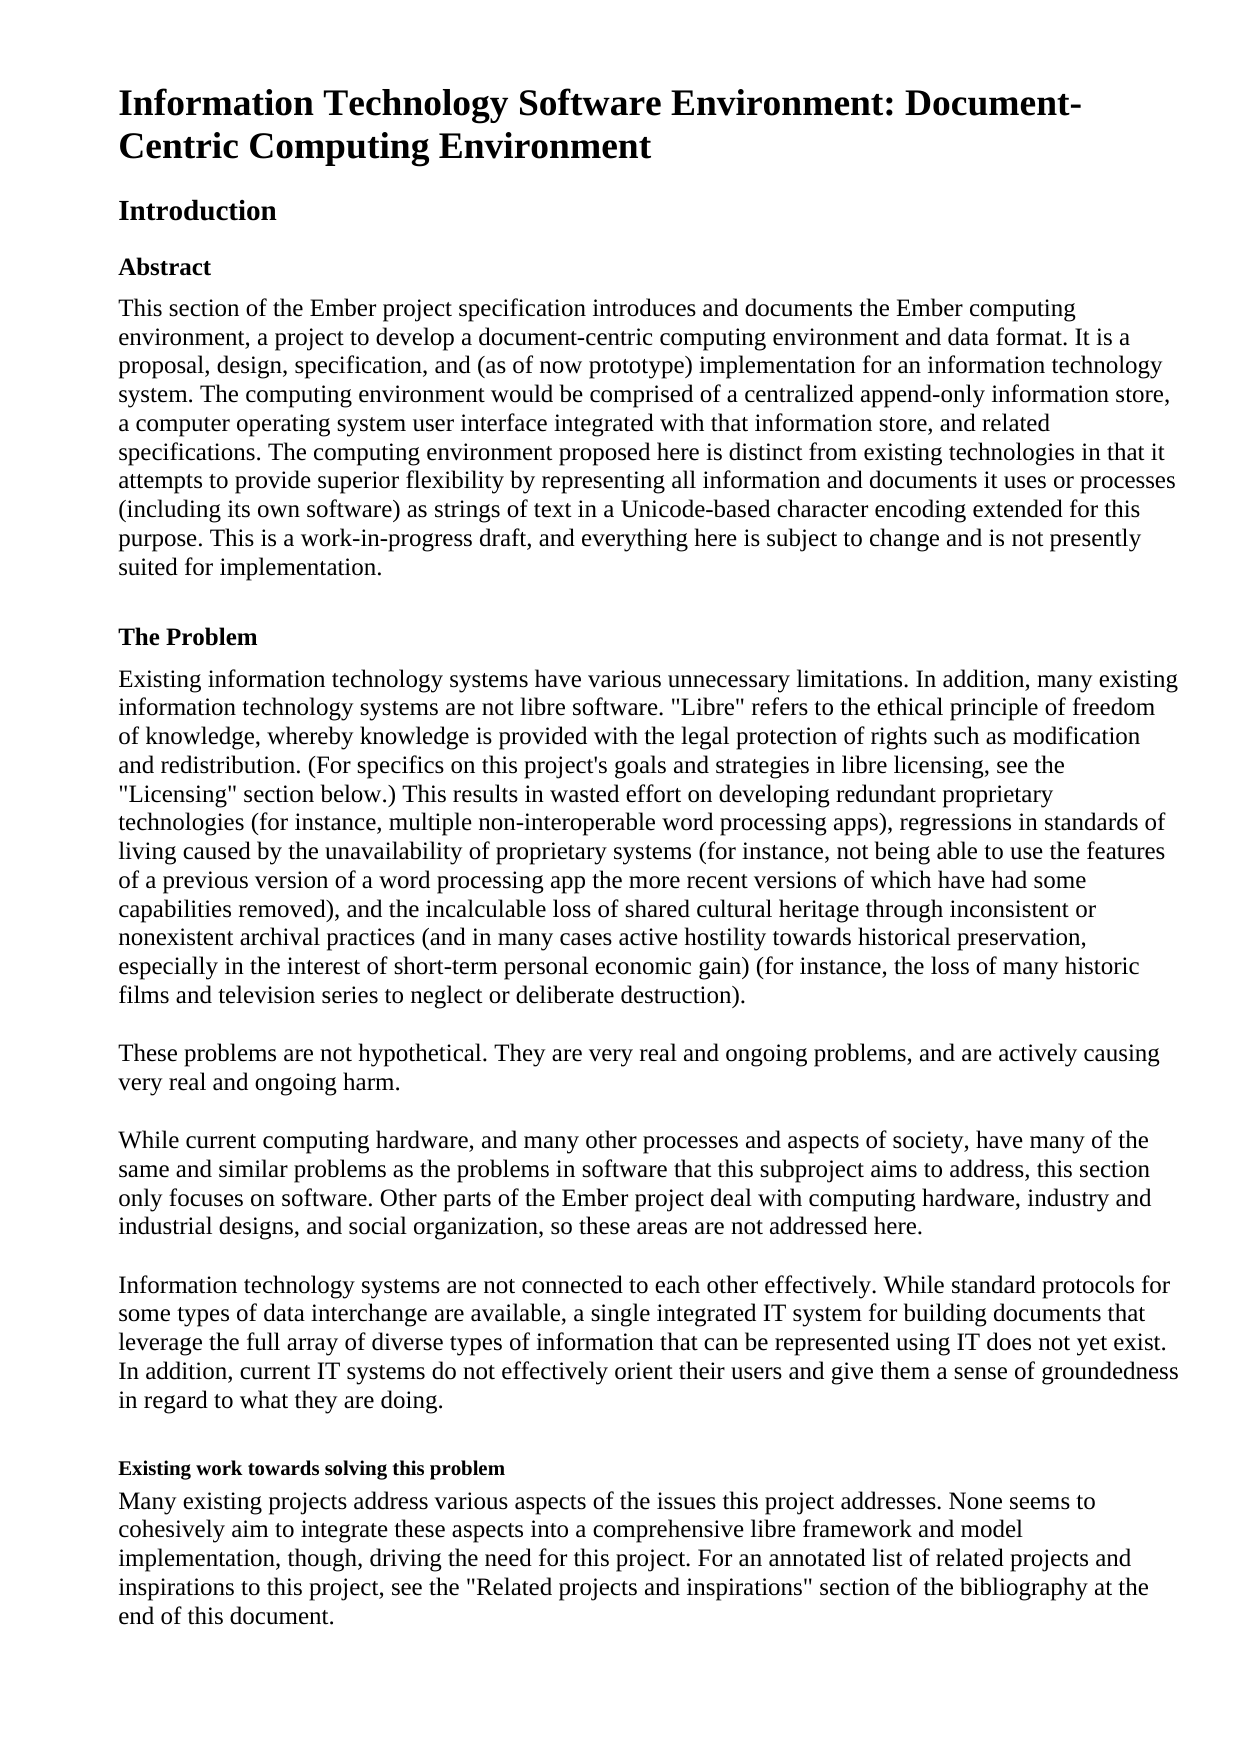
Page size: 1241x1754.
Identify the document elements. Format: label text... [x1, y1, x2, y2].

subtitle The Problem [118, 622, 1181, 651]
text This section of the Ember project specification introduces and documents the Ember computing environment, a project to develop a document-centric computing environment and data format. It is a proposal, design, specification, and (as of now prototype) implementation for an information technology system. The computing environment would be comprised of a centralized append-only information store, a computer operating system user interface integrated with that information store, and related specifications. The computing environment proposed here is distinct from existing technologies in that it attempts to provide superior flexibility by representing all information and documents it uses or processes (including its own software) as strings of text in a Unicode-based character encoding extended for this purpose. This is a work-in-progress draft, and everything here is subject to change and is not presently suited for implementation. [118, 293, 1181, 581]
text Many existing projects address various aspects of the issues this project addresses. None seems to cohesively aim to integrate these aspects into a comprehensive libre framework and model implementation, though, driving the need for this project. For an annotated list of related projects and inspirations to this project, see the "Related projects and inspirations" section of the bibliography at the end of this document. [118, 1486, 1181, 1629]
subtitle Information Technology Software Environment: Document-Centric Computing Environment [118, 80, 1181, 166]
text Existing information technology systems have various unnecessary limitations. In addition, many existing information technology systems are not libre software. "Libre" refers to the ethical principle of freedom of knowledge, whereby knowledge is provided with the legal protection of rights such as modification and redistribution. (For specifics on this project's goals and strategies in libre licensing, see the "Licensing" section below.) This results in wasted effort on developing redundant proprietary technologies (for instance, multiple non-interoperable word processing apps), regressions in standards of living caused by the unavailability of proprietary systems (for instance, not being able to use the features of a previous version of a word processing app the more recent versions of which have had some capabilities removed), and the incalculable loss of shared cultural heritage through inconsistent or nonexistent archival practices (and in many cases active hostility towards historical preservation, especially in the interest of short-term personal economic gain) (for instance, the loss of many historic films and television series to neglect or deliberate destruction). [118, 664, 1181, 1009]
text Information technology systems are not connected to each other effectively. While standard protocols for some types of data interchange are available, a single integrated IT system for building documents that leverage the full array of diverse types of information that can be represented using IT does not yet exist. In addition, current IT systems do not effectively orient their users and give them a sense of groundedness in regard to what they are doing. [118, 1270, 1181, 1413]
subtitle Abstract [118, 252, 1181, 281]
text While current computing hardware, and many other processes and aspects of society, have many of the same and similar problems as the problems in software that this subproject aims to address, this section only focuses on software. Other parts of the Ember project deal with computing hardware, industry and industrial designs, and social organization, so these areas are not addressed here. [118, 1125, 1181, 1240]
subtitle Existing work towards solving this problem [118, 1455, 1181, 1479]
text These problems are not hypothetical. They are very real and ongoing problems, and are actively causing very real and ongoing harm. [118, 1038, 1181, 1096]
subtitle Introduction [118, 193, 1181, 227]
